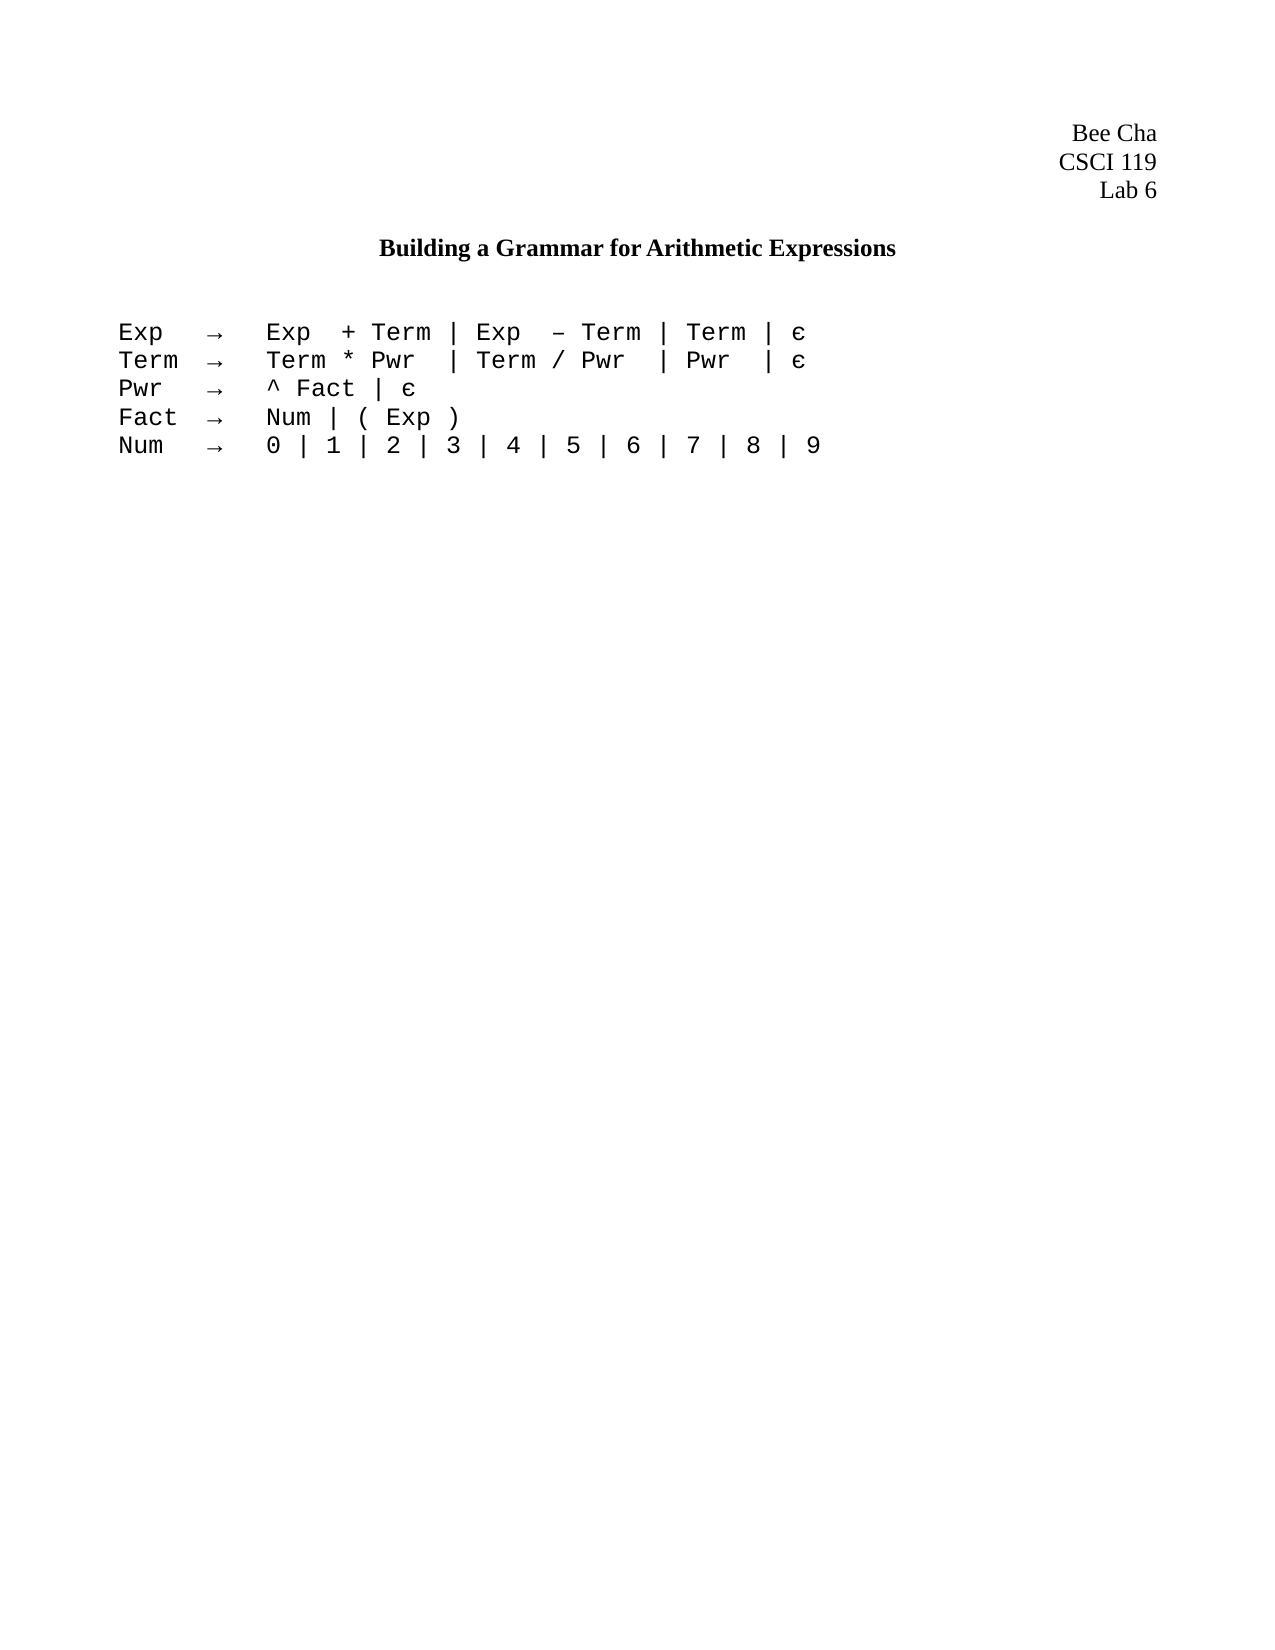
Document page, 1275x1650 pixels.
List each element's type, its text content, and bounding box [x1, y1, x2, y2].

text Term → Term * Pwr | Term / Pwr | Pwr | є [118, 348, 1157, 376]
text Num → 0 | 1 | 2 | 3 | 4 | 5 | 6 | 7 | 8 | 9 [118, 433, 1157, 461]
text Building a Grammar for Arithmetic Expressions [118, 233, 1157, 262]
text CSCI 119 [118, 147, 1157, 176]
text Pwr → ^ Fact | є [118, 376, 1157, 404]
text Exp → Exp + Term | Exp – Term | Term | є [118, 319, 1157, 348]
text Fact → Num | ( Exp ) [118, 404, 1157, 433]
text Lab 6 [118, 176, 1157, 204]
text Bee Cha [118, 118, 1157, 147]
